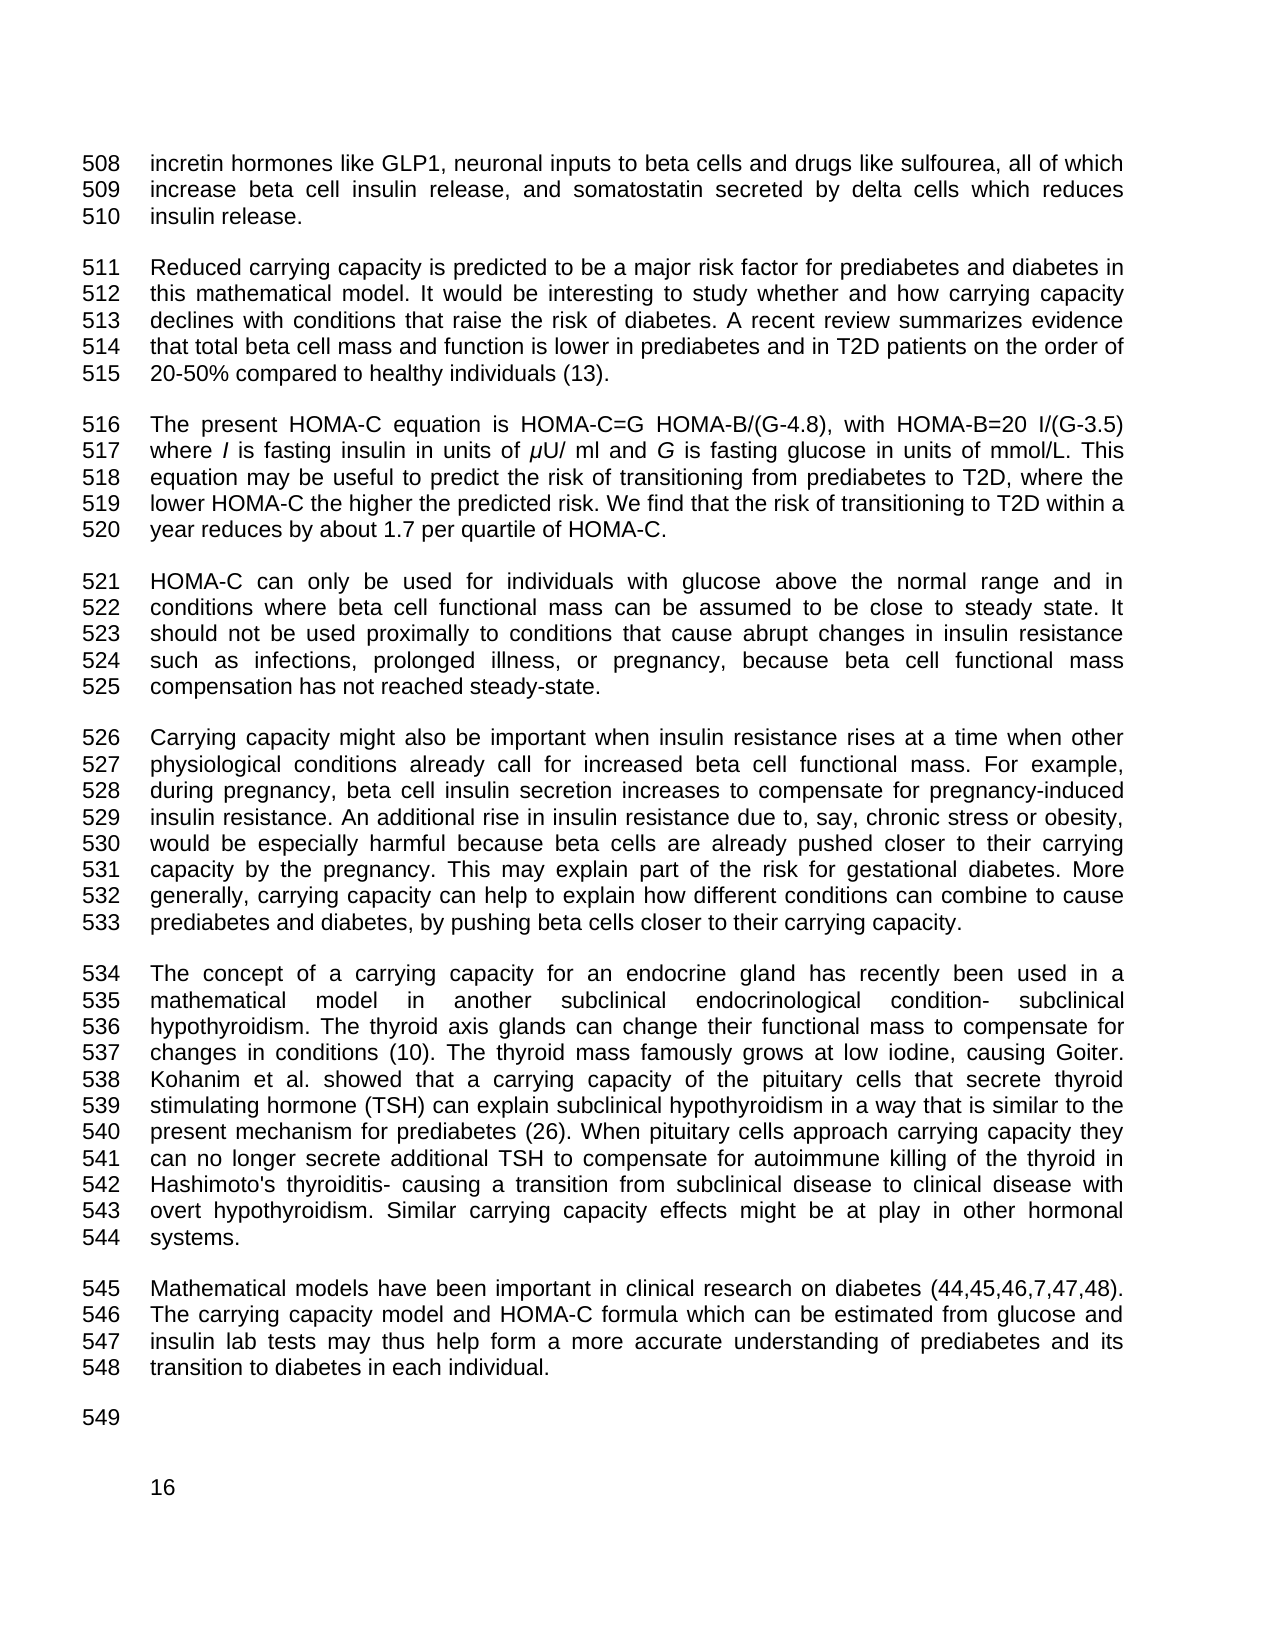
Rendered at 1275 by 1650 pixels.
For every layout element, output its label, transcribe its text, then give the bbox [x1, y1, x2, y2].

text incretin hormones like GLP1, neuronal inputs to beta cells and drugs like sulfourea, all of which increase beta cell insulin release, and somatostatin secreted by delta cells which reduces insulin release. [150, 150, 1125, 229]
text HOMA-C can only be used for individuals with glucose above the normal range and in conditions where beta cell functional mass can be assumed to be close to steady state. It should not be used proximally to conditions that cause abrupt changes in insulin resistance such as infections, prolonged illness, or pregnancy, because beta cell functional mass compensation has not reached steady-state. [150, 568, 1125, 699]
text Mathematical models have been important in clinical research on diabetes (44,45,46,7,47,48). The carrying capacity model and HOMA-C formula which can be estimated from glucose and insulin lab tests may thus help form a more accurate understanding of prediabetes and its transition to diabetes in each individual. [150, 1275, 1125, 1381]
text Reduced carrying capacity is predicted to be a major risk factor for prediabetes and diabetes in this mathematical model. It would be interesting to study whether and how carrying capacity declines with conditions that raise the risk of diabetes. A recent review summarizes evidence that total beta cell mass and function is lower in prediabetes and in T2D patients on the order of 20-50% compared to healthy individuals (13). [150, 254, 1125, 386]
text The present HOMA-C equation is HOMA-C=G HOMA-B/(G-4.8), with HOMA-B=20 I/(G-3.5) where I is fasting insulin in units of μU/ ml and G is fasting glucose in units of mmol/L. This equation may be useful to predict the risk of transitioning from prediabetes to T2D, where the lower HOMA-C the higher the predicted risk. We find that the risk of transitioning to T2D within a year reduces by about 1.7 per quartile of HOMA-C. [150, 411, 1125, 543]
text The concept of a carrying capacity for an endocrine gland has recently been used in a mathematical model in another subclinical endocrinological condition- subclinical hypothyroidism. The thyroid axis glands can change their functional mass to compensate for changes in conditions (10). The thyroid mass famously grows at low iodine, causing Goiter. Kohanim et al. showed that a carrying capacity of the pituitary cells that secrete thyroid stimulating hormone (TSH) can explain subclinical hypothyroidism in a way that is similar to the present mechanism for prediabetes (26). When pituitary cells approach carrying capacity they can no longer secrete additional TSH to compensate for autoimmune killing of the thyroid in Hashimoto's thyroiditis- causing a transition from subclinical disease to clinical disease with overt hypothyroidism. Similar carrying capacity effects might be at play in other hormonal systems. [150, 960, 1125, 1250]
text Carrying capacity might also be important when insulin resistance rises at a time when other physiological conditions already call for increased beta cell functional mass. For example, during pregnancy, beta cell insulin secretion increases to compensate for pregnancy-induced insulin resistance. An additional rise in insulin resistance due to, say, chronic stress or obesity, would be especially harmful because beta cells are already pushed closer to their carrying capacity by the pregnancy. This may explain part of the risk for gestational diabetes. More generally, carrying capacity can help to explain how different conditions can combine to cause prediabetes and diabetes, by pushing beta cells closer to their carrying capacity. [150, 724, 1125, 935]
